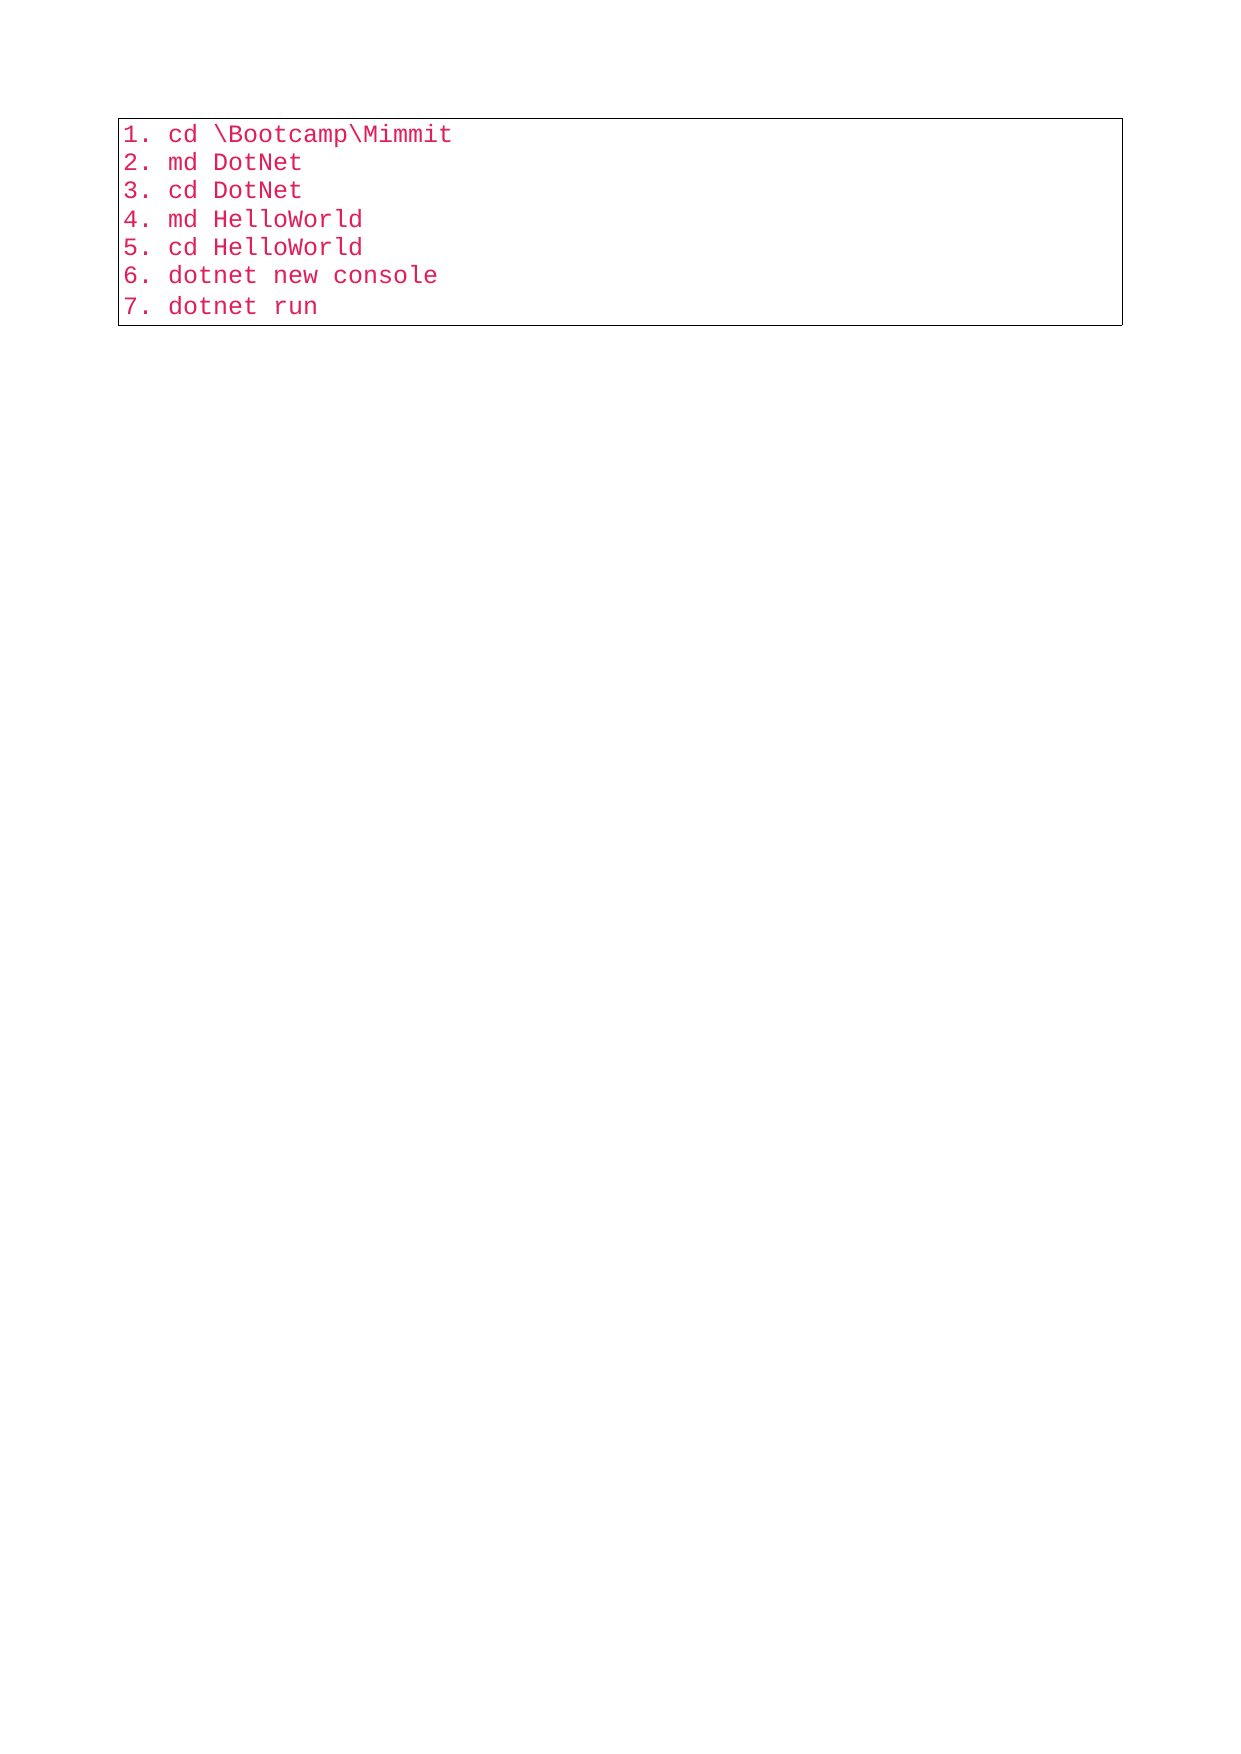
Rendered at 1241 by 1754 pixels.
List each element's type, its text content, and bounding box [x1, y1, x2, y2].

text 1. cd \Bootcamp\Mimmit 2. md DotNet 3. cd DotNet 4. md HelloWorld 5. cd HelloWorld 6. dotnet new console 7. dotnet run [119, 119, 1122, 325]
